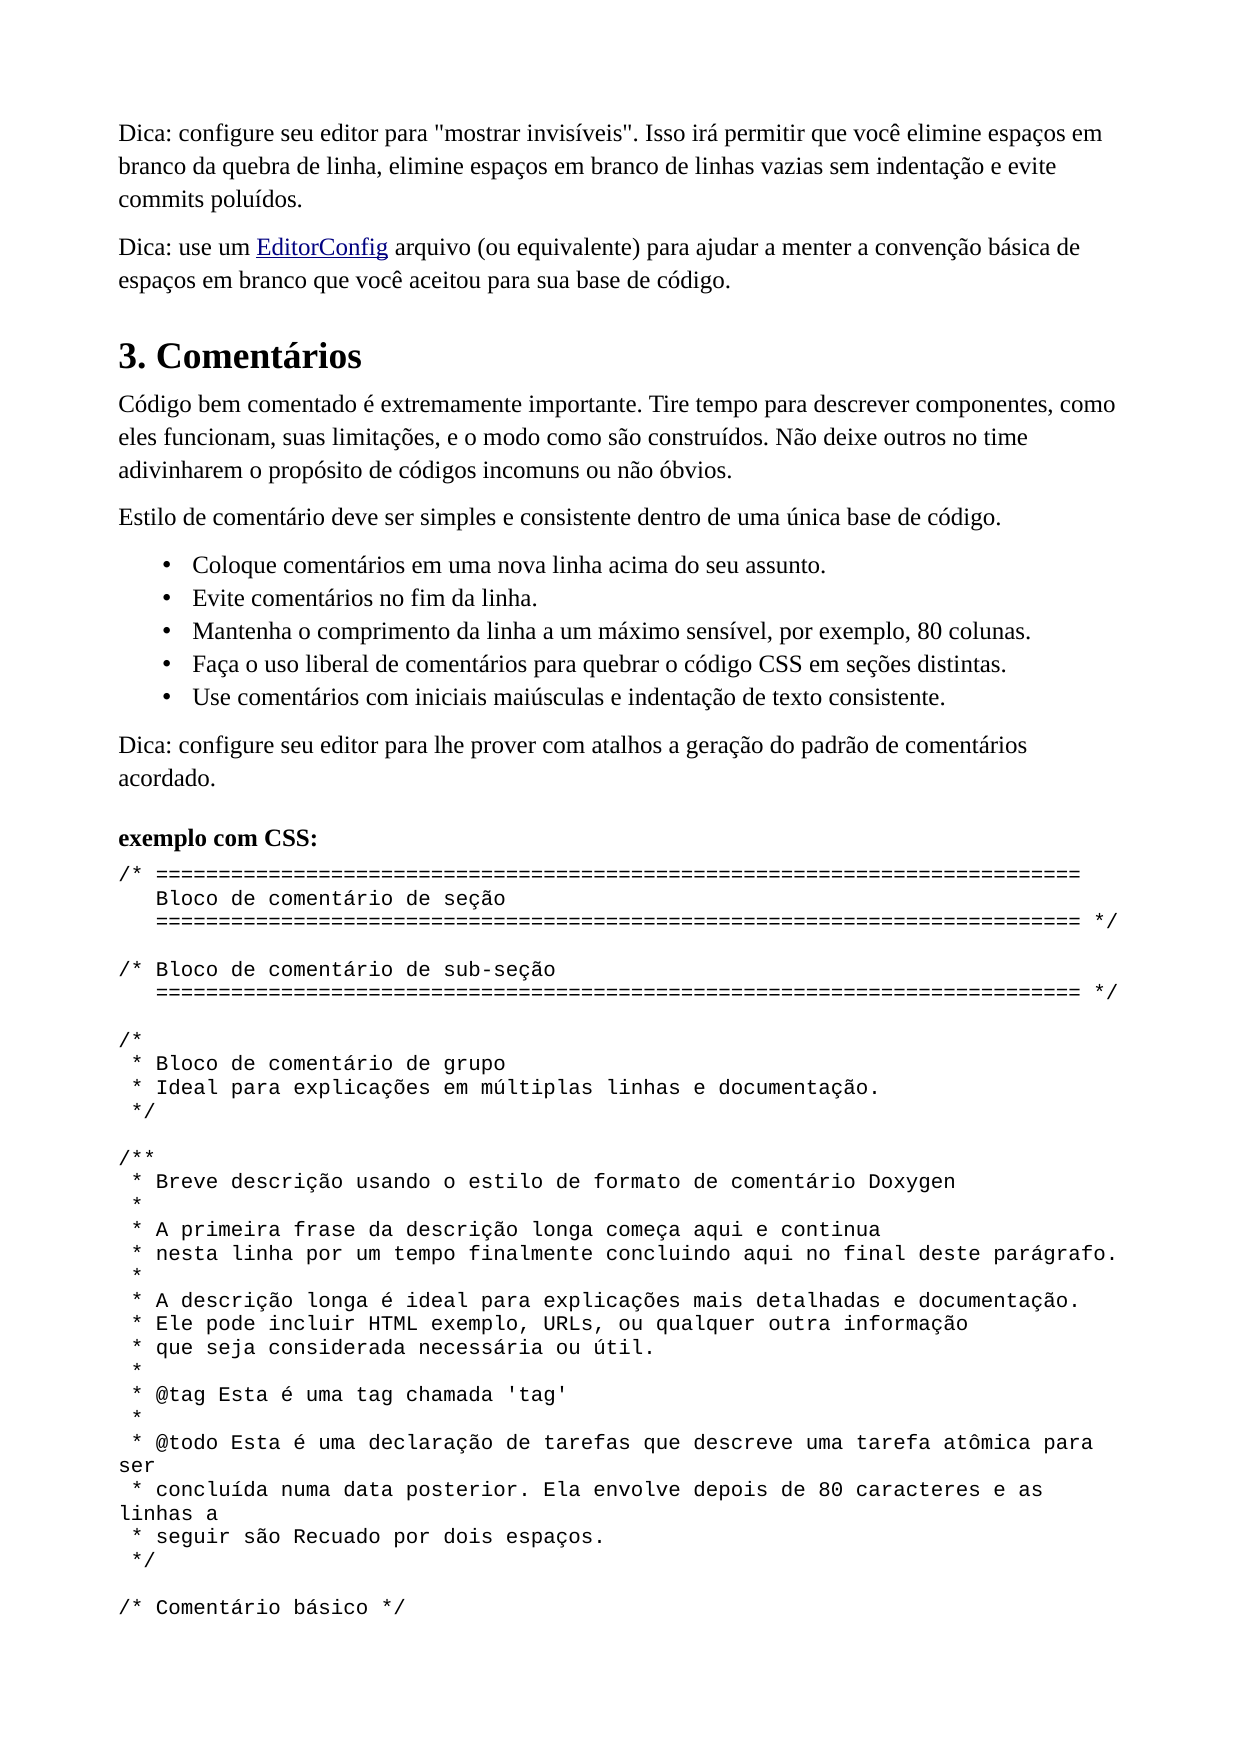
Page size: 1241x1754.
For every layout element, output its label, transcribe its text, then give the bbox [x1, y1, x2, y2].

text * que seja considerada necessária ou útil. [118, 1337, 1122, 1361]
text * Breve descrição usando o estilo de formato de comentário Doxygen [118, 1172, 1122, 1195]
subtitle exemplo com CSS: [118, 823, 1122, 852]
text /* Comentário básico */ [118, 1597, 1122, 1621]
text * [118, 1195, 1122, 1219]
text * nesta linha por um tempo finalmente concluindo aqui no final deste parágrafo. [118, 1242, 1122, 1266]
text * concluída numa data posterior. Ela envolve depois de 80 caracteres e as linhas a [118, 1479, 1122, 1526]
text Dica: configure seu editor para lhe prover com atalhos a geração do padrão de comentários acordado. [118, 730, 1122, 792]
text /** [118, 1148, 1122, 1172]
subtitle 3. Comentários [118, 333, 1122, 376]
text * A descrição longa é ideal para explicações mais detalhadas e documentação. [118, 1290, 1122, 1313]
text * [118, 1408, 1122, 1432]
text /* [118, 1030, 1122, 1053]
text * Ideal para explicações em múltiplas linhas e documentação. [118, 1077, 1122, 1101]
list Faça o uso liberal de comentários para quebrar o código CSS em seções distintas. [162, 649, 1122, 678]
text /* ========================================================================== [118, 864, 1122, 888]
list Evite comentários no fim da linha. [162, 583, 1122, 612]
text ========================================================================== */ [118, 911, 1122, 935]
text * [118, 1361, 1122, 1384]
text */ [118, 1101, 1122, 1124]
list Coloque comentários em uma nova linha acima do seu assunto. [162, 550, 1122, 579]
text Dica: configure seu editor para "mostrar invisíveis". Isso irá permitir que você elimine espaços em branco da quebra de linha, elimine espaços em branco de linhas vazias sem indentação e evite commits poluídos. [118, 118, 1122, 213]
text * A primeira frase da descrição longa começa aqui e continua [118, 1219, 1122, 1242]
text Bloco de comentário de seção [118, 888, 1122, 911]
text * Ele pode incluir HTML exemplo, URLs, ou qualquer outra informação [118, 1313, 1122, 1337]
text * seguir são Recuado por dois espaços. [118, 1526, 1122, 1550]
text Estilo de comentário deve ser simples e consistente dentro de uma única base de código. [118, 502, 1122, 531]
text * [118, 1266, 1122, 1290]
text Código bem comentado é extremamente importante. Tire tempo para descrever componentes, como eles funcionam, suas limitações, e o modo como são construídos. Não deixe outros no time adivinharem o propósito de códigos incomuns ou não óbvios. [118, 389, 1122, 484]
text * @tag Esta é uma tag chamada 'tag' [118, 1384, 1122, 1408]
text /* Bloco de comentário de sub-seção [118, 959, 1122, 982]
list Mantenha o comprimento da linha a um máximo sensível, por exemplo, 80 colunas. [162, 616, 1122, 645]
text Dica: use um EditorConfig arquivo (ou equivalente) para ajudar a menter a convenção básica de espaços em branco que você aceitou para sua base de código. [118, 232, 1122, 293]
text * Bloco de comentário de grupo [118, 1053, 1122, 1077]
text ========================================================================== */ [118, 982, 1122, 1006]
text * @todo Esta é uma declaração de tarefas que descreve uma tarefa atômica para ser [118, 1432, 1122, 1479]
text */ [118, 1550, 1122, 1573]
list Use comentários com iniciais maiúsculas e indentação de texto consistente. [162, 682, 1122, 711]
